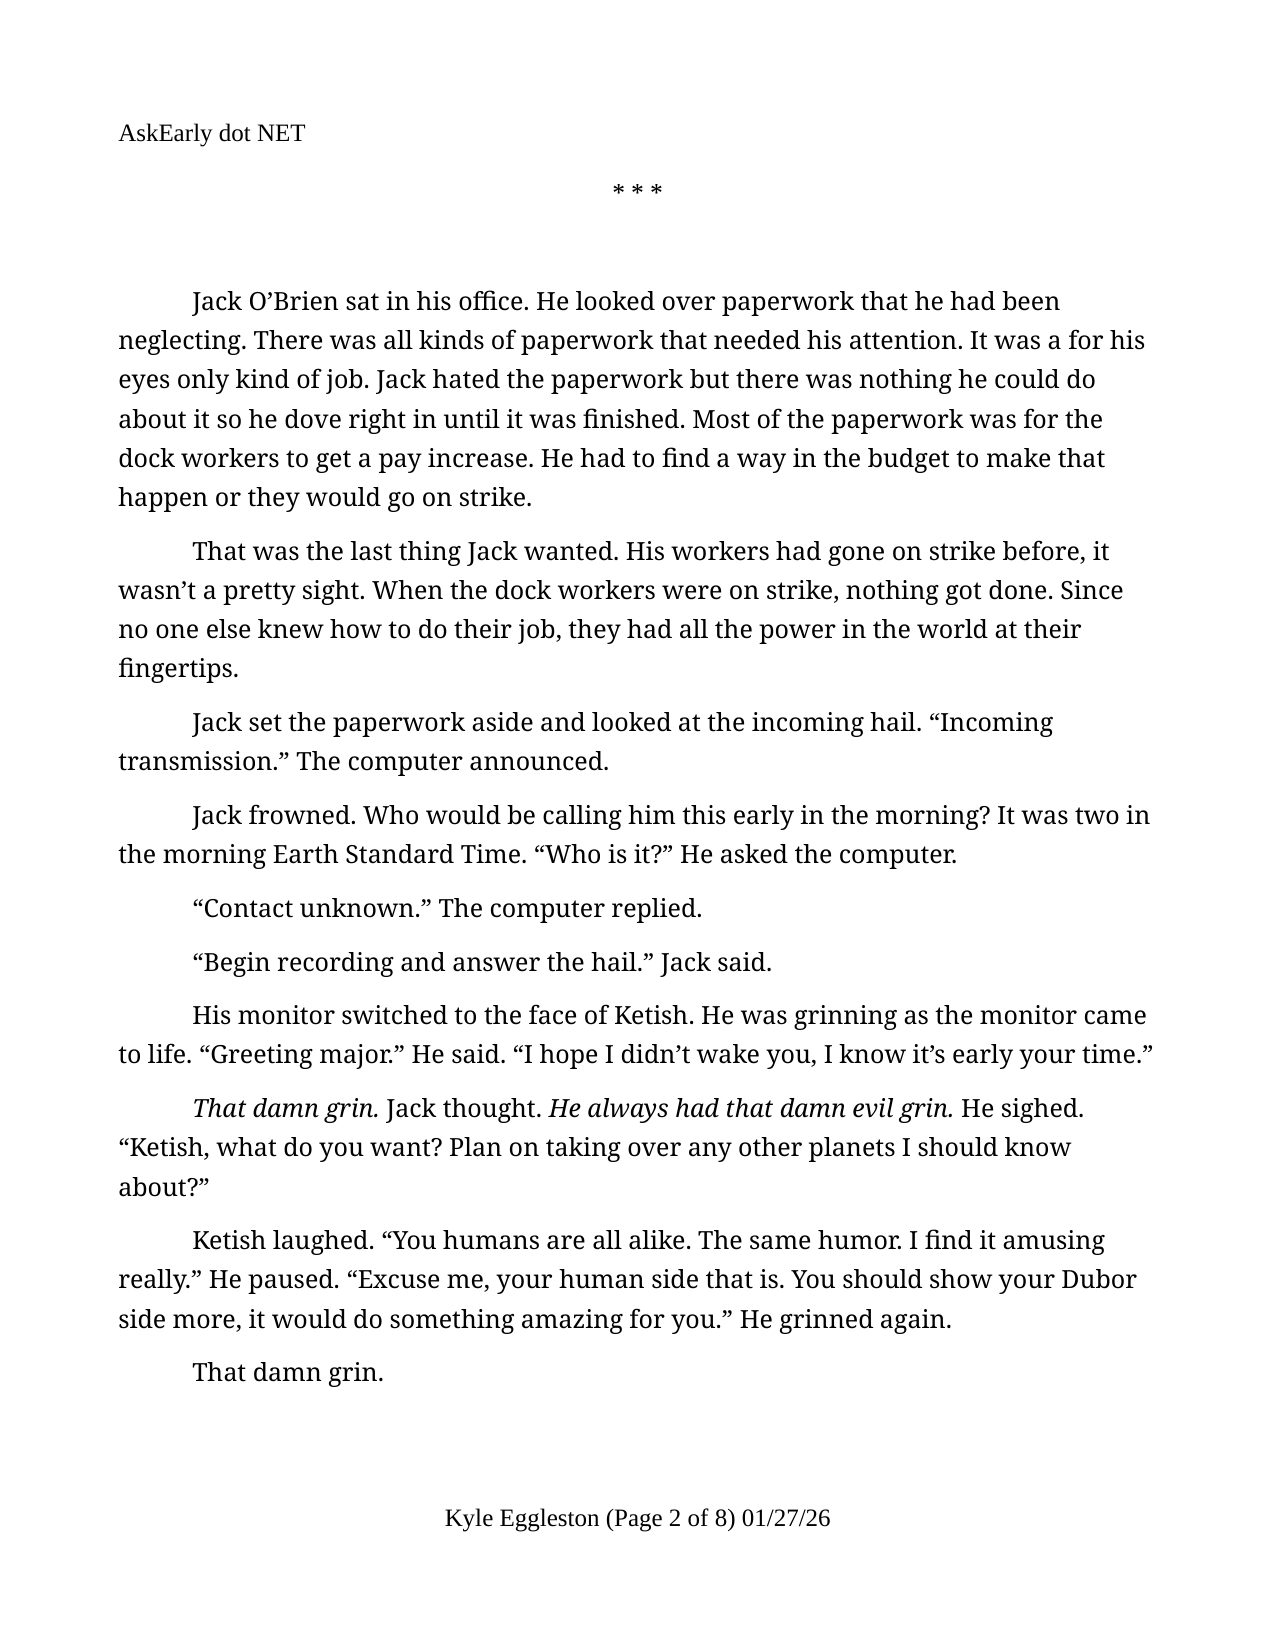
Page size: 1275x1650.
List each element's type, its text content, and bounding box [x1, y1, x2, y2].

text That was the last thing Jack wanted. His workers had gone on strike before, it wasn’t a pretty sight. When the dock workers were on strike, nothing got done. Since no one else knew how to do their job, they had all the power in the world at their fingertips. [118, 533, 1157, 685]
text That damn grin. Jack thought. He always had that damn evil grin. He sighed. “Ketish, what do you want? Plan on taking over any other planets I should know about?” [118, 1091, 1157, 1203]
text Jack set the paperwork aside and looked at the incoming hail. “Incoming transmission.” The computer announced. [118, 705, 1157, 778]
text “Contact unknown.” The computer replied. [118, 891, 1157, 924]
text “Begin recording and answer the hail.” Jack said. [118, 944, 1157, 978]
text Jack O’Brien sat in his office. He looked over paperwork that he had been neglecting. There was all kinds of paperwork that needed his attention. It was a for his eyes only kind of job. Jack hated the paperwork but there was nothing he could do about it so he dove right in until it was finished. Most of the paperwork was for the dock workers to get a pay increase. He had to find a way in the budget to make that happen or they would go on strike. [118, 284, 1157, 514]
text Ketish laughed. “You humans are all alike. The same humor. I find it amusing really.” He paused. “Excuse me, your human side that is. You should show your Dubor side more, it would do something amazing for you.” He grinned again. [118, 1223, 1157, 1335]
text His monitor switched to the face of Ketish. He was grinning as the monitor came to life. “Greeting major.” He said. “I hope I didn’t wake you, I know it’s early your time.” [118, 998, 1157, 1071]
text * * * [118, 176, 1157, 210]
text Jack frowned. Who would be calling him this early in the morning? It was two in the morning Earth Standard Time. “Who is it?” He asked the computer. [118, 798, 1157, 871]
text That damn grin. [118, 1355, 1157, 1389]
